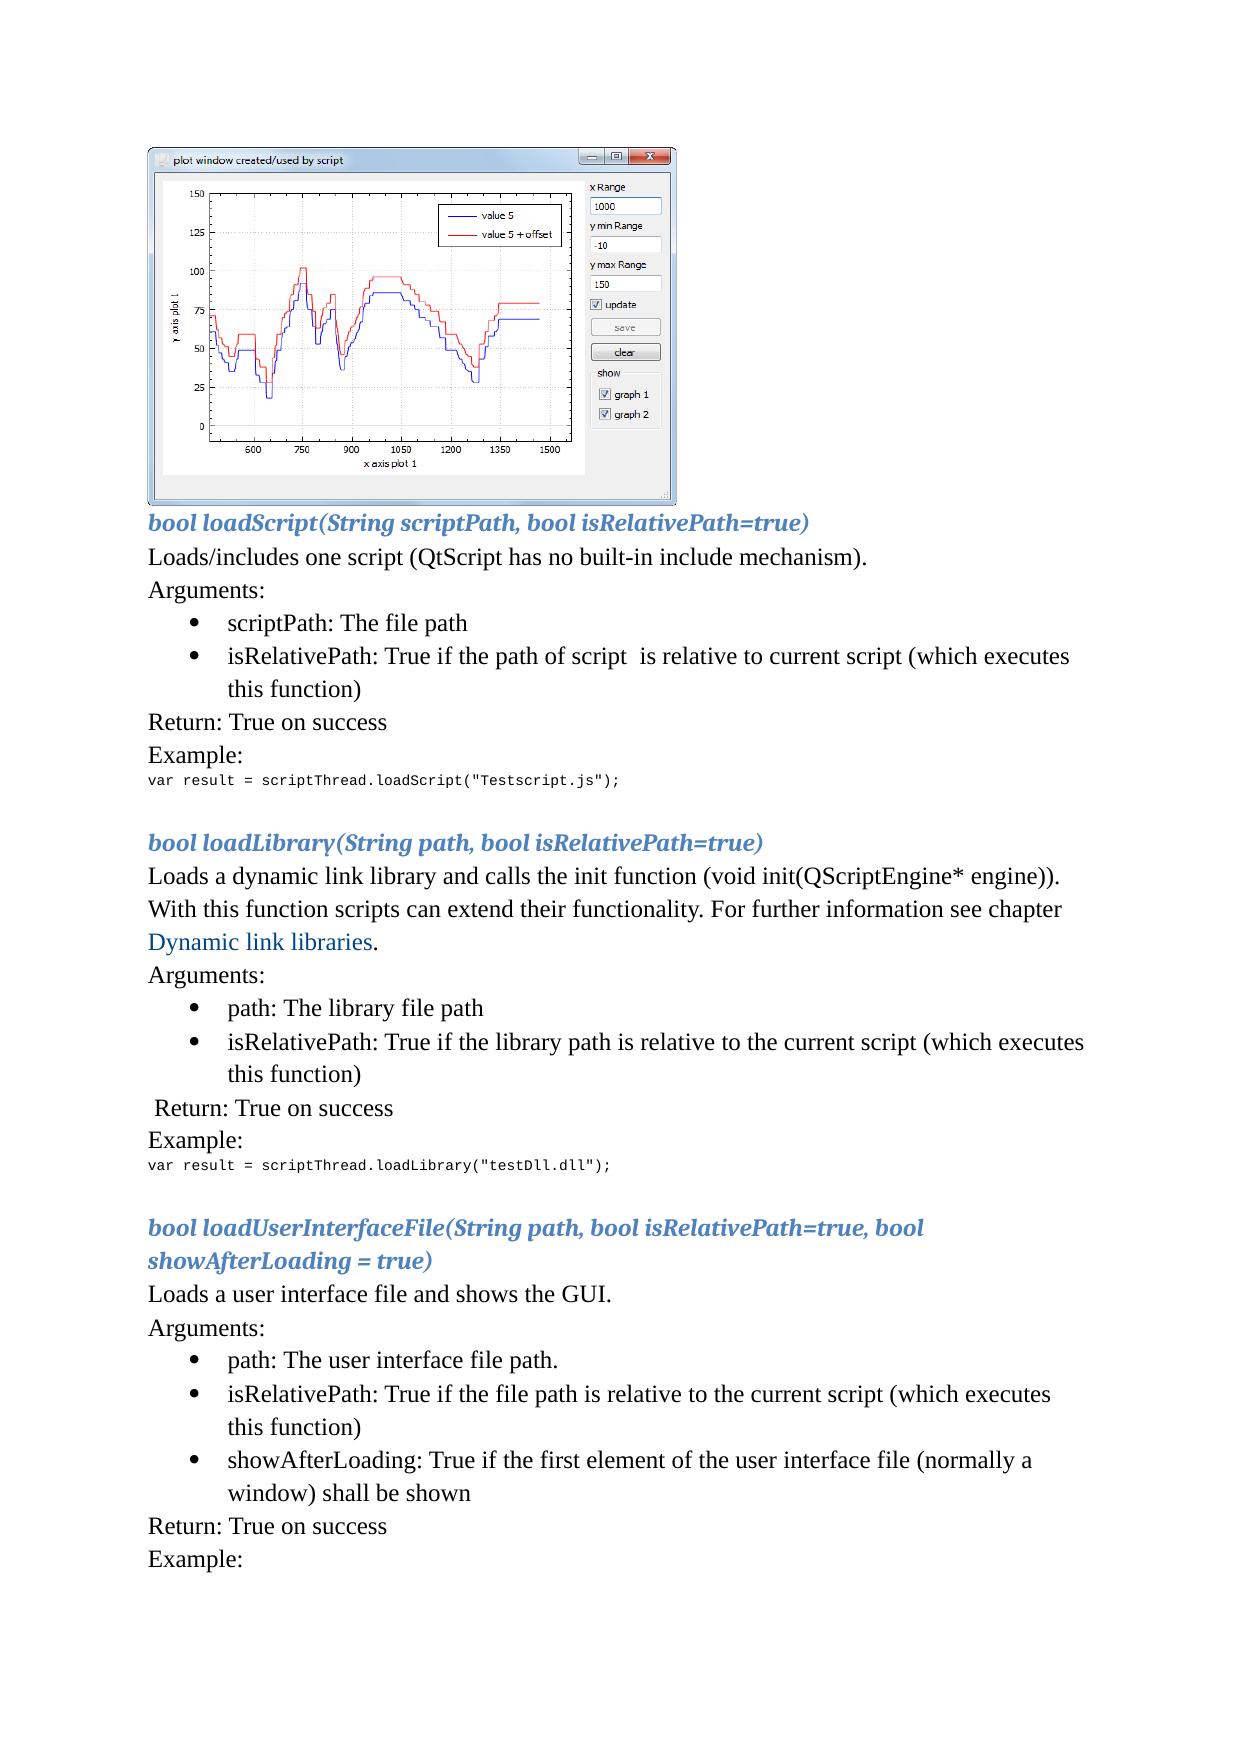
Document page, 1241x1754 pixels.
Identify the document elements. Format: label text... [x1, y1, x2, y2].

text Loads a dynamic link library and calls the init function (void init(QScriptEngine* engine)). [148, 861, 1093, 890]
subtitle bool loadLibrary(String path, bool isRelativePath=true) [148, 828, 1093, 857]
subtitle bool loadScript(String scriptPath, bool isRelativePath=true) [148, 148, 1093, 538]
text Return: True on success [148, 1093, 1093, 1121]
list scriptPath: The file path [190, 608, 1093, 637]
list showAfterLoading: True if the first element of the user interface file (normally a window) shall be shown [190, 1445, 1093, 1506]
list isRelativePath: True if the file path is relative to the current script (which executes this function) [190, 1379, 1093, 1440]
text Example: [148, 1126, 1093, 1154]
text Arguments: [148, 1313, 1093, 1341]
list isRelativePath: True if the path of script is relative to current script (which executes this function) [190, 641, 1093, 703]
text Example: [148, 741, 1093, 769]
subtitle bool loadUserInterfaceFile(String path, bool isRelativePath=true, bool showAfterLoading = true) [148, 1213, 1093, 1275]
list isRelativePath: True if the library path is relative to the current script (which executes this function) [190, 1027, 1093, 1088]
text Arguments: [148, 961, 1093, 989]
text Example: [148, 1544, 1093, 1572]
text var result = scriptThread.loadScript("Testscript.js"); [148, 773, 1093, 790]
list path: The user interface file path. [190, 1346, 1093, 1374]
text Arguments: [148, 575, 1093, 604]
text Loads/includes one script (QtScript has no built-in include mechanism). [148, 542, 1093, 571]
text var result = scriptThread.loadLibrary("testDll.dll"); [148, 1159, 1093, 1175]
picture [147, 147, 677, 506]
text With this function scripts can extend their functionality. For further information see chapter Dynamic link libraries. [148, 894, 1093, 956]
text Return: True on success [148, 707, 1093, 736]
text Loads a user interface file and shows the GUI. [148, 1279, 1093, 1308]
text Return: True on success [148, 1511, 1093, 1539]
list path: The library file path [190, 993, 1093, 1022]
